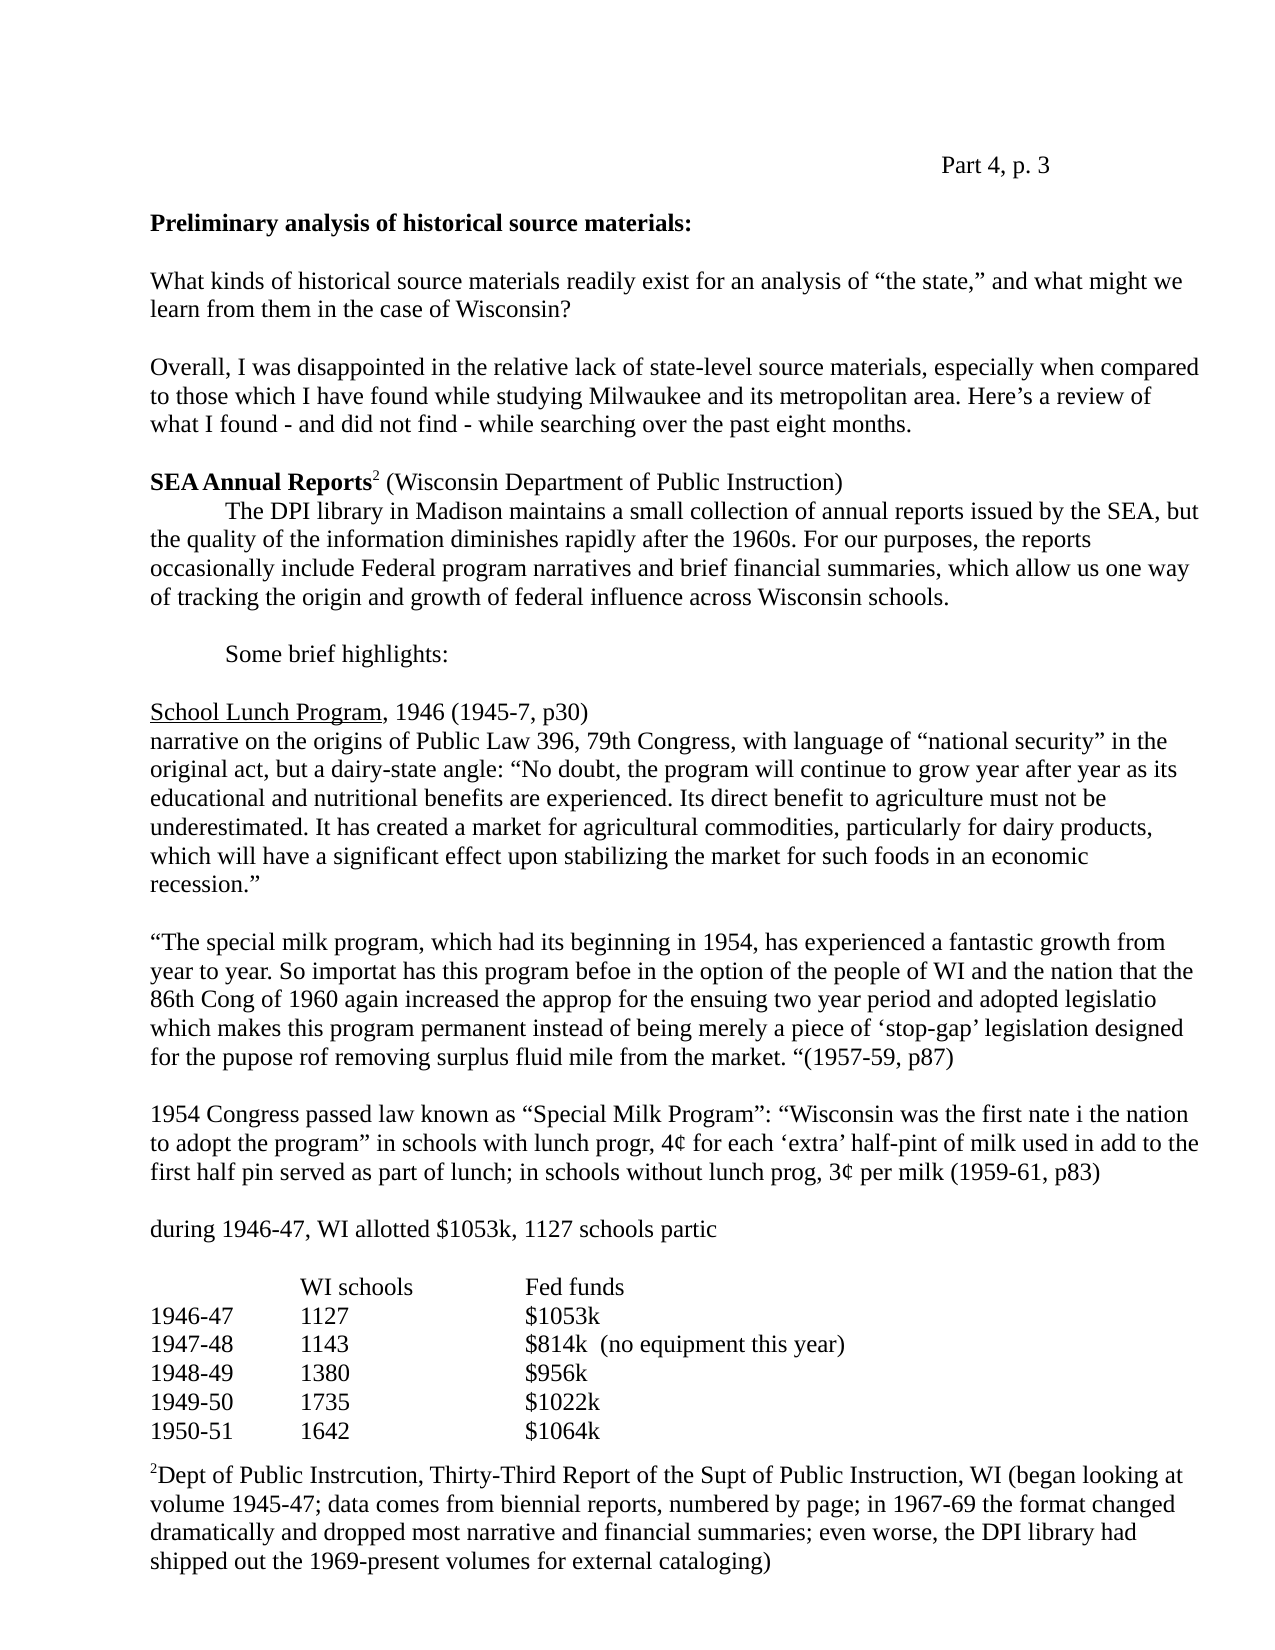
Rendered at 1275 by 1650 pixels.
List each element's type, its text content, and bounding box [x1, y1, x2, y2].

text 1954 Congress passed law known as “Special Milk Program”: “Wisconsin was the first nate i the nation to adopt the program” in schools with lunch progr, 4¢ for each ‘extra’ half-pint of milk used in add to the first half pin served as part of lunch; in schools without lunch prog, 3¢ per milk (1959-61, p83) [150, 1099, 1200, 1186]
text 1950-51 1642 $1064k [150, 1416, 1200, 1444]
text “The special milk program, which had its beginning in 1954, has experienced a fantastic growth from year to year. So importat has this program befoe in the option of the people of WI and the nation that the 86th Cong of 1960 again increased the approp for the ensuing two year period and adopted legislatio which makes this program permanent instead of being merely a piece of ‘stop-gap’ legislation designed for the pupose rof removing surplus fluid mile from the market. “(1957-59, p87) [150, 927, 1200, 1071]
text 1946-47 1127 $1053k [150, 1301, 1200, 1329]
text 1949-50 1735 $1022k [150, 1387, 1200, 1416]
text Dept of Public Instrcution, Thirty-Third Report of the Supt of Public Instruction, WI (began looking at volume 1945-47; data comes from biennial reports, numbered by page; in 1967-69 the format changed dramatically and dropped most narrative and financial summaries; even worse, the DPI library had shipped out the 1969-present volumes for external cataloging) [150, 1460, 1200, 1575]
text School Lunch Program, 1946 (1945-7, p30) [150, 697, 1200, 726]
text SEA Annual Reports (Wisconsin Department of Public Instruction) [150, 467, 1200, 496]
text Some brief highlights: [150, 639, 1200, 668]
text WI schools Fed funds [150, 1272, 1200, 1301]
text What kinds of historical source materials readily exist for an analysis of “the state,” and what might we learn from them in the case of Wisconsin? [150, 266, 1200, 323]
text The DPI library in Madison maintains a small collection of annual reports issued by the SEA, but the quality of the information diminishes rapidly after the 1960s. For our purposes, the reports occasionally include Federal program narratives and brief financial summaries, which allow us one way of tracking the origin and growth of federal influence across Wisconsin schools. [150, 496, 1200, 611]
text during 1946-47, WI allotted $1053k, 1127 schools partic [150, 1214, 1200, 1243]
text 1947-48 1143 $814k (no equipment this year) [150, 1329, 1200, 1358]
text narrative on the origins of Public Law 396, 79th Congress, with language of “national security” in the original act, but a dairy-state angle: “No doubt, the program will continue to grow year after year as its educational and nutritional benefits are experienced. Its direct benefit to agriculture must not be underestimated. It has created a market for agricultural commodities, particularly for dairy products, which will have a significant effect upon stabilizing the market for such foods in an economic recession.” [150, 726, 1200, 898]
text Preliminary analysis of historical source materials: [150, 208, 1200, 237]
text Overall, I was disappointed in the relative lack of state-level source materials, especially when compared to those which I have found while studying Milwaukee and its metropolitan area. Here’s a review of what I found - and did not find - while searching over the past eight months. [150, 352, 1200, 438]
text 1948-49 1380 $956k [150, 1358, 1200, 1387]
